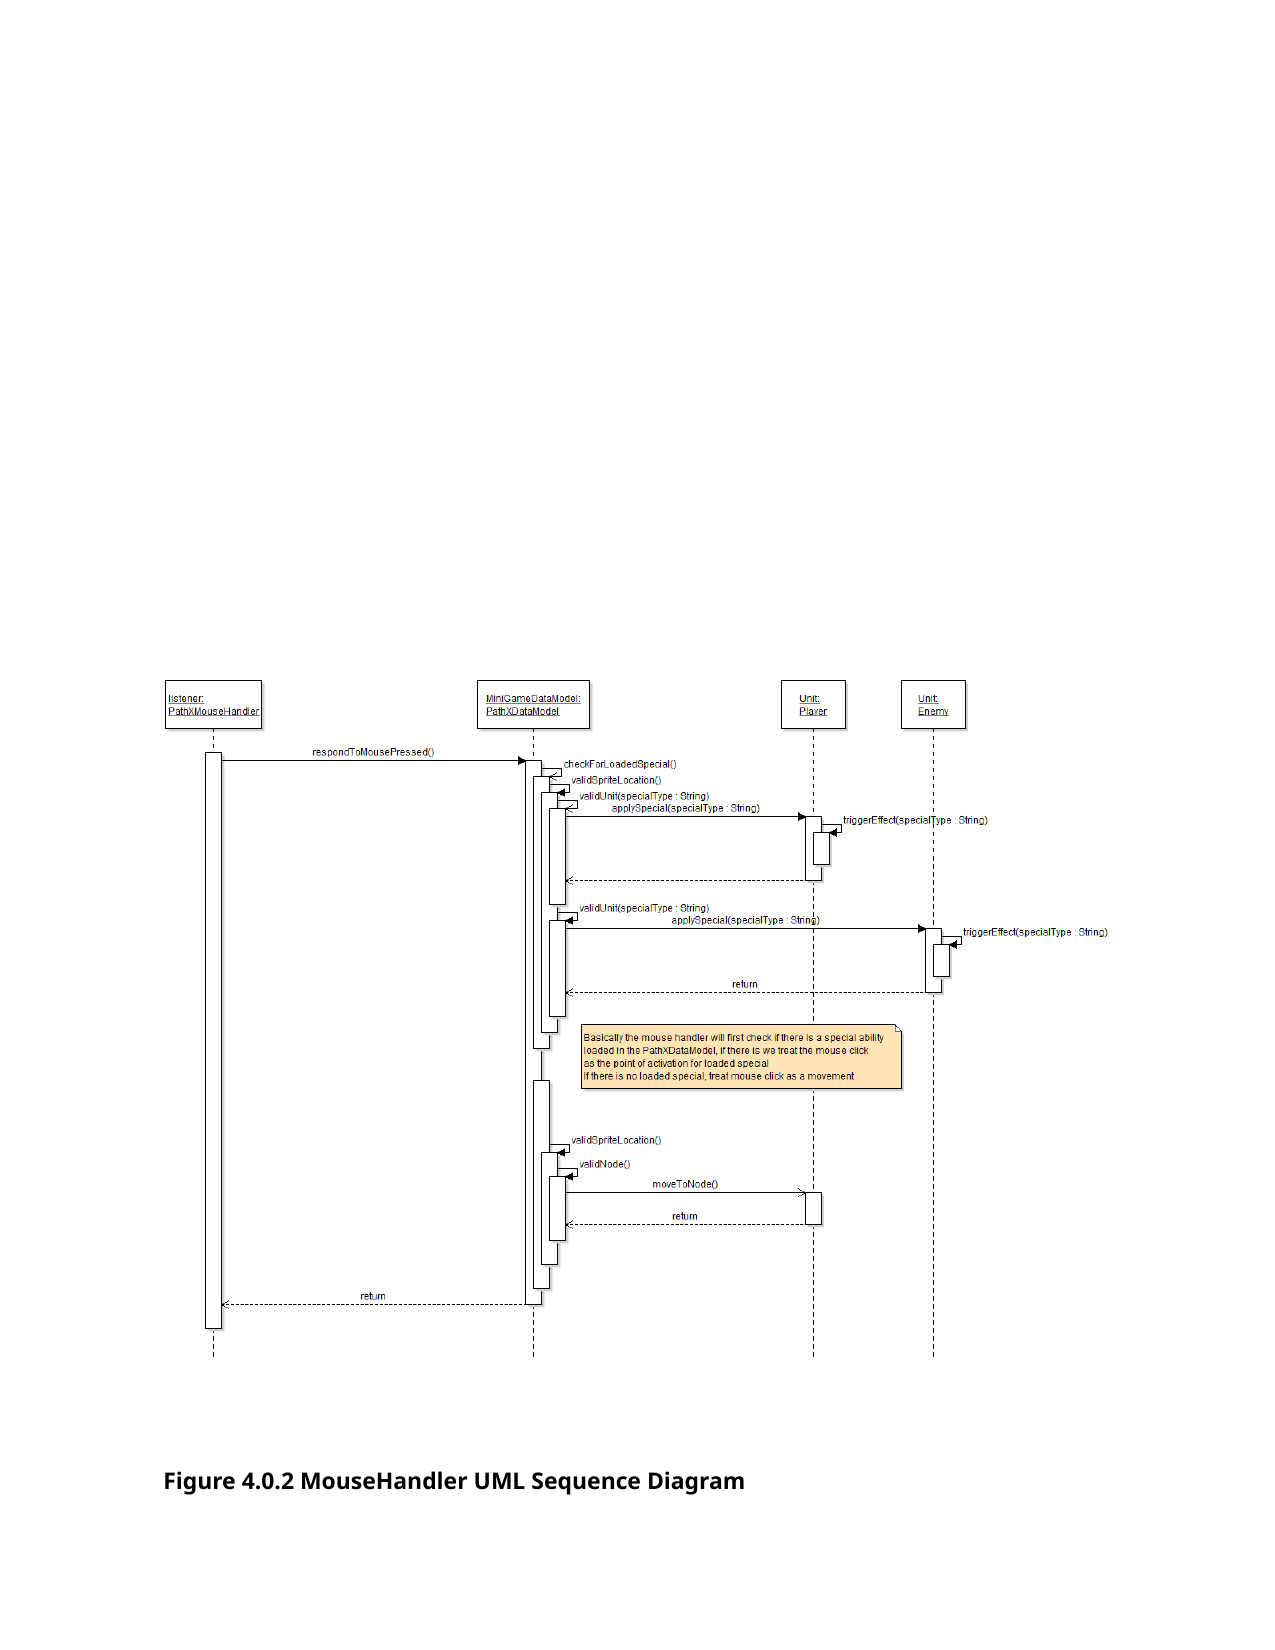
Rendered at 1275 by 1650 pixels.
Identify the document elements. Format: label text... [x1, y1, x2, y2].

picture [165, 680, 1111, 1372]
text Figure 4.0.2 MouseHandler UML Sequence Diagram [163, 1465, 1108, 1497]
